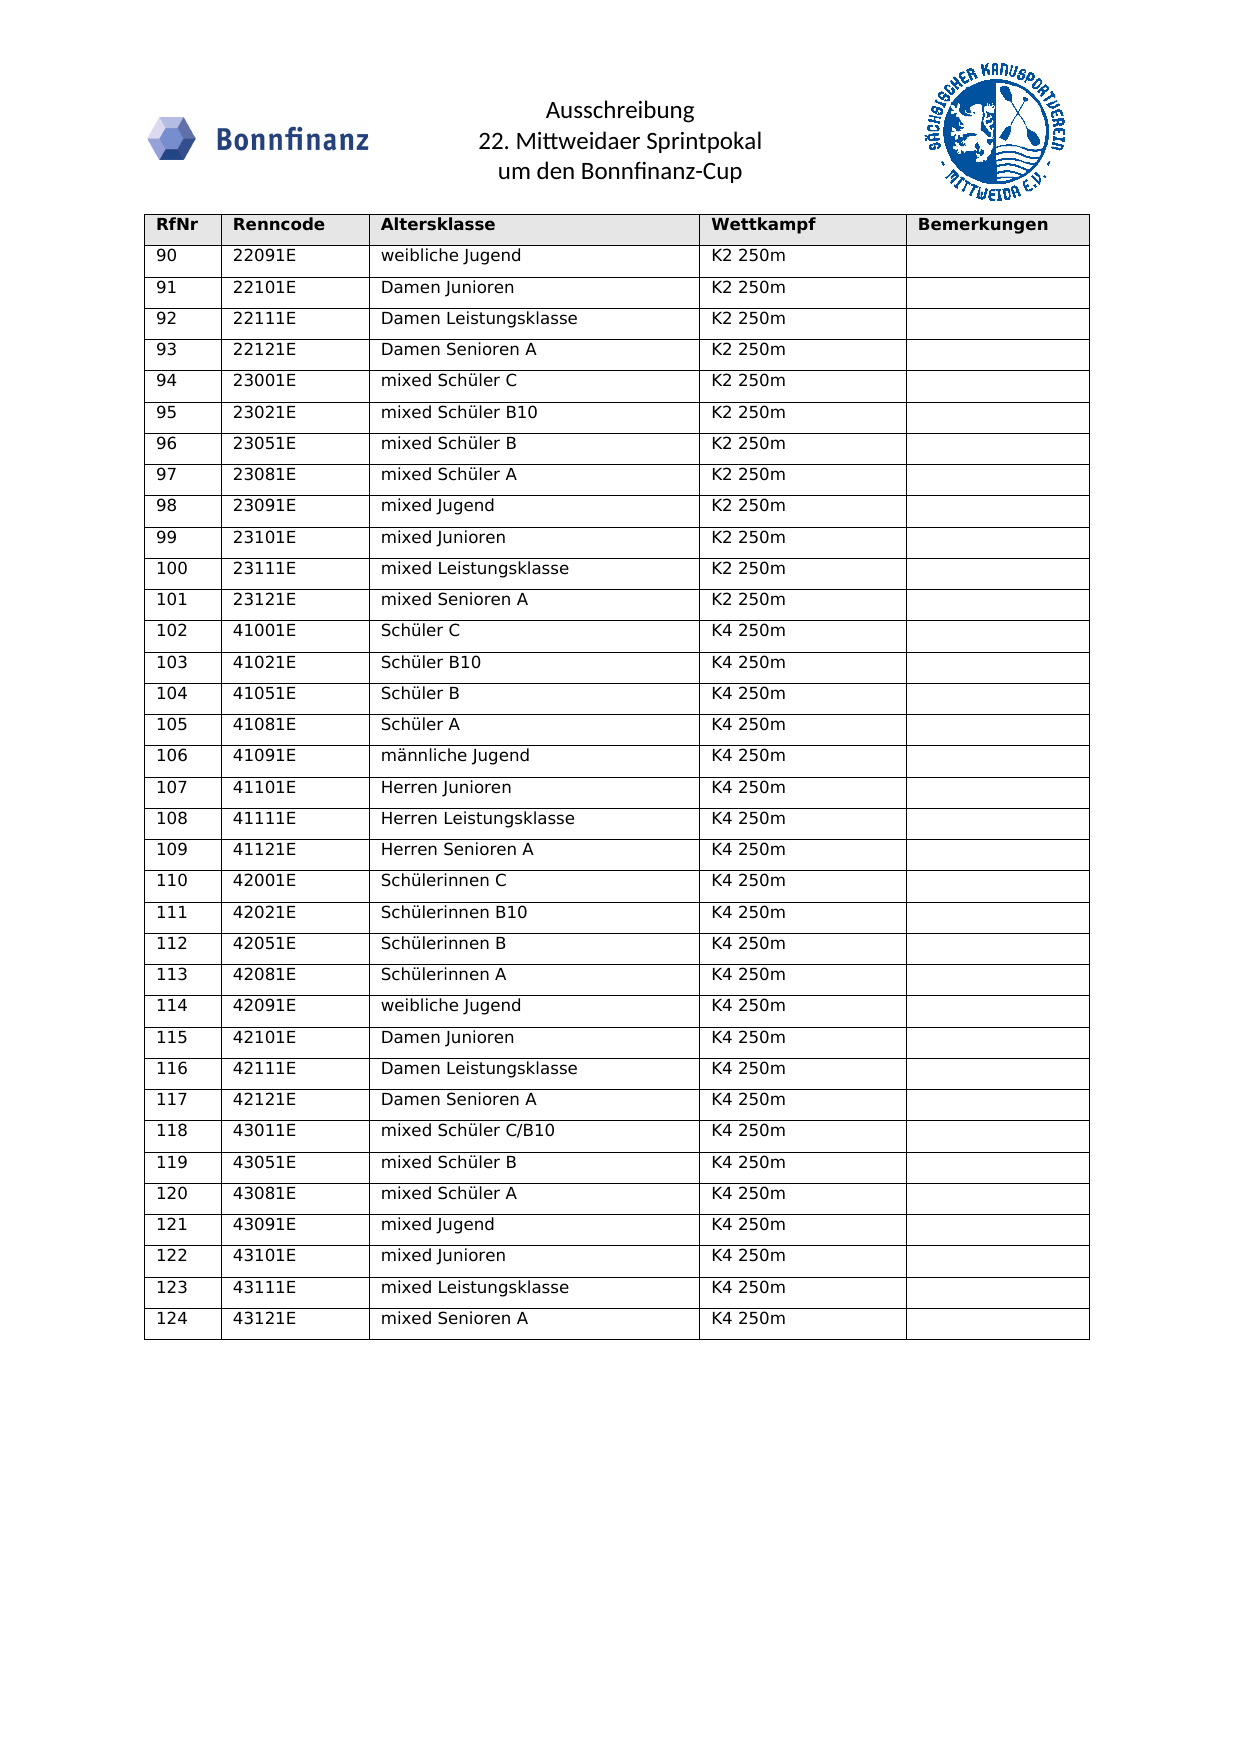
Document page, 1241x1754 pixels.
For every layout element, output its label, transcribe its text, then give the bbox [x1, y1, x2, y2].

table_cell K2 250m [700, 590, 906, 620]
table_cell K2 250m [700, 434, 906, 464]
table_cell 119 [145, 1153, 221, 1183]
table_cell 43081E [222, 1184, 369, 1214]
table_cell 100 [145, 559, 221, 589]
table_cell 41111E [222, 809, 369, 839]
table_cell [907, 528, 1089, 558]
table_cell [907, 871, 1089, 902]
table_cell 41091E [222, 746, 369, 777]
table_cell 104 [145, 684, 221, 714]
table_cell K4 250m [700, 746, 906, 777]
table_cell [907, 965, 1089, 995]
table_cell [907, 309, 1089, 339]
table_cell K4 250m [700, 1246, 906, 1277]
table_cell 23021E [222, 403, 369, 433]
table_cell 43051E [222, 1153, 369, 1183]
table_cell 117 [145, 1090, 221, 1120]
table_cell K2 250m [700, 559, 906, 589]
table_header Altersklasse [370, 215, 699, 245]
table_cell K2 250m [700, 340, 906, 370]
table_cell K4 250m [700, 903, 906, 933]
table_cell 97 [145, 465, 221, 495]
table_cell 43101E [222, 1246, 369, 1277]
table_cell Schülerinnen C [370, 871, 699, 902]
table_cell K4 250m [700, 1278, 906, 1308]
table_cell 93 [145, 340, 221, 370]
table_cell 108 [145, 809, 221, 839]
table_cell mixed Junioren [370, 528, 699, 558]
table_cell 23001E [222, 371, 369, 402]
table_cell 42101E [222, 1028, 369, 1058]
table_cell 98 [145, 496, 221, 527]
table_cell mixed Schüler B10 [370, 403, 699, 433]
table_cell 43011E [222, 1121, 369, 1152]
table_cell 107 [145, 778, 221, 808]
table_cell [907, 903, 1089, 933]
table_cell 103 [145, 653, 221, 683]
table_cell Damen Senioren A [370, 1090, 699, 1120]
table_cell K2 250m [700, 528, 906, 558]
table_cell 23101E [222, 528, 369, 558]
table_cell 124 [145, 1309, 221, 1339]
table_cell 22111E [222, 309, 369, 339]
table_cell K2 250m [700, 309, 906, 339]
table_cell Herren Junioren [370, 778, 699, 808]
table_cell 42121E [222, 1090, 369, 1120]
table_header Bemerkungen [907, 215, 1089, 245]
table_cell 42111E [222, 1059, 369, 1089]
table_cell mixed Schüler A [370, 465, 699, 495]
table_cell [907, 403, 1089, 433]
table_cell K4 250m [700, 840, 906, 870]
table_cell Damen Leistungsklasse [370, 1059, 699, 1089]
table_cell [907, 778, 1089, 808]
table_cell K4 250m [700, 871, 906, 902]
table_cell 118 [145, 1121, 221, 1152]
table_cell 23081E [222, 465, 369, 495]
table_cell [907, 465, 1089, 495]
table_cell [907, 684, 1089, 714]
table_cell K4 250m [700, 1153, 906, 1183]
table_cell weibliche Jugend [370, 246, 699, 277]
table_cell Herren Leistungsklasse [370, 809, 699, 839]
table_cell 95 [145, 403, 221, 433]
table_cell [907, 1215, 1089, 1245]
table_cell K4 250m [700, 1309, 906, 1339]
table_cell männliche Jugend [370, 746, 699, 777]
table_cell [907, 278, 1089, 308]
table_cell 42001E [222, 871, 369, 902]
table_cell 109 [145, 840, 221, 870]
table_cell 41121E [222, 840, 369, 870]
table_cell 42021E [222, 903, 369, 933]
table_cell 23091E [222, 496, 369, 527]
table_cell mixed Jugend [370, 496, 699, 527]
table_cell 41081E [222, 715, 369, 745]
table_cell K4 250m [700, 934, 906, 964]
table_cell [907, 559, 1089, 589]
table_cell 43121E [222, 1309, 369, 1339]
table_cell Schülerinnen A [370, 965, 699, 995]
table_cell 42051E [222, 934, 369, 964]
table_cell mixed Schüler C [370, 371, 699, 402]
table_cell Damen Junioren [370, 1028, 699, 1058]
table_cell 41021E [222, 653, 369, 683]
table_cell [907, 340, 1089, 370]
table_cell K2 250m [700, 278, 906, 308]
table_cell 123 [145, 1278, 221, 1308]
table_cell [907, 246, 1089, 277]
table_cell Schüler C [370, 621, 699, 652]
table_cell Damen Leistungsklasse [370, 309, 699, 339]
table_cell [907, 496, 1089, 527]
table_cell K2 250m [700, 371, 906, 402]
table_cell K4 250m [700, 809, 906, 839]
table_cell mixed Schüler A [370, 1184, 699, 1214]
table_cell [907, 653, 1089, 683]
table_cell 23111E [222, 559, 369, 589]
table_cell mixed Schüler C/B10 [370, 1121, 699, 1152]
table_cell [907, 434, 1089, 464]
table_cell Schüler B10 [370, 653, 699, 683]
table_cell mixed Leistungsklasse [370, 559, 699, 589]
table_cell 101 [145, 590, 221, 620]
table_cell mixed Jugend [370, 1215, 699, 1245]
table_header RfNr [145, 215, 221, 245]
table_cell [907, 1028, 1089, 1058]
table_cell [907, 621, 1089, 652]
table_cell 122 [145, 1246, 221, 1277]
table_cell Damen Senioren A [370, 340, 699, 370]
table_cell 42091E [222, 996, 369, 1027]
table_cell mixed Leistungsklasse [370, 1278, 699, 1308]
table_cell [907, 840, 1089, 870]
table_cell K4 250m [700, 1215, 906, 1245]
table_cell K4 250m [700, 684, 906, 714]
table_cell 112 [145, 934, 221, 964]
table_cell K4 250m [700, 1028, 906, 1058]
table_cell Schüler A [370, 715, 699, 745]
table_cell mixed Schüler B [370, 434, 699, 464]
table_cell 90 [145, 246, 221, 277]
table_cell K4 250m [700, 715, 906, 745]
table_cell [907, 1121, 1089, 1152]
table_cell Schüler B [370, 684, 699, 714]
table_cell [907, 1184, 1089, 1214]
table_cell [907, 1059, 1089, 1089]
table_cell [907, 590, 1089, 620]
table_cell weibliche Jugend [370, 996, 699, 1027]
table_cell [907, 934, 1089, 964]
table_cell 102 [145, 621, 221, 652]
table_cell 94 [145, 371, 221, 402]
table_cell 23121E [222, 590, 369, 620]
table_cell [907, 809, 1089, 839]
table_cell 43111E [222, 1278, 369, 1308]
table_cell 121 [145, 1215, 221, 1245]
table_cell [907, 1246, 1089, 1277]
table_cell 41101E [222, 778, 369, 808]
table_cell 41051E [222, 684, 369, 714]
table_cell K2 250m [700, 496, 906, 527]
table_cell 113 [145, 965, 221, 995]
table_cell [907, 1278, 1089, 1308]
table_cell 91 [145, 278, 221, 308]
table_cell 105 [145, 715, 221, 745]
table_cell [907, 1153, 1089, 1183]
table_cell K2 250m [700, 403, 906, 433]
table_cell K4 250m [700, 965, 906, 995]
table_cell K2 250m [700, 465, 906, 495]
table_cell mixed Junioren [370, 1246, 699, 1277]
table_cell K4 250m [700, 996, 906, 1027]
table_cell 22091E [222, 246, 369, 277]
table_cell 22121E [222, 340, 369, 370]
table_cell [907, 371, 1089, 402]
table_cell 116 [145, 1059, 221, 1089]
table_cell Schülerinnen B10 [370, 903, 699, 933]
table_cell mixed Senioren A [370, 590, 699, 620]
table_cell [907, 715, 1089, 745]
table_cell K2 250m [700, 246, 906, 277]
table_cell 111 [145, 903, 221, 933]
table_cell K4 250m [700, 1059, 906, 1089]
table_cell 99 [145, 528, 221, 558]
table_cell K4 250m [700, 621, 906, 652]
table_cell mixed Senioren A [370, 1309, 699, 1339]
table_cell [907, 996, 1089, 1027]
table_cell 42081E [222, 965, 369, 995]
table_cell K4 250m [700, 1090, 906, 1120]
table_cell Schülerinnen B [370, 934, 699, 964]
table_cell 110 [145, 871, 221, 902]
table_cell K4 250m [700, 1184, 906, 1214]
table_cell 41001E [222, 621, 369, 652]
table_cell Damen Junioren [370, 278, 699, 308]
table_cell [907, 1309, 1089, 1339]
table_cell 115 [145, 1028, 221, 1058]
table_cell 114 [145, 996, 221, 1027]
table_cell 96 [145, 434, 221, 464]
table_cell mixed Schüler B [370, 1153, 699, 1183]
table_cell 120 [145, 1184, 221, 1214]
table_cell Herren Senioren A [370, 840, 699, 870]
table_cell [907, 746, 1089, 777]
table_cell 92 [145, 309, 221, 339]
table_cell [907, 1090, 1089, 1120]
table_cell 22101E [222, 278, 369, 308]
table_cell K4 250m [700, 778, 906, 808]
table_header Renncode [222, 215, 369, 245]
table_cell 43091E [222, 1215, 369, 1245]
table_header Wettkampf [700, 215, 906, 245]
table_cell K4 250m [700, 1121, 906, 1152]
table_cell 106 [145, 746, 221, 777]
table_cell 23051E [222, 434, 369, 464]
table_cell K4 250m [700, 653, 906, 683]
